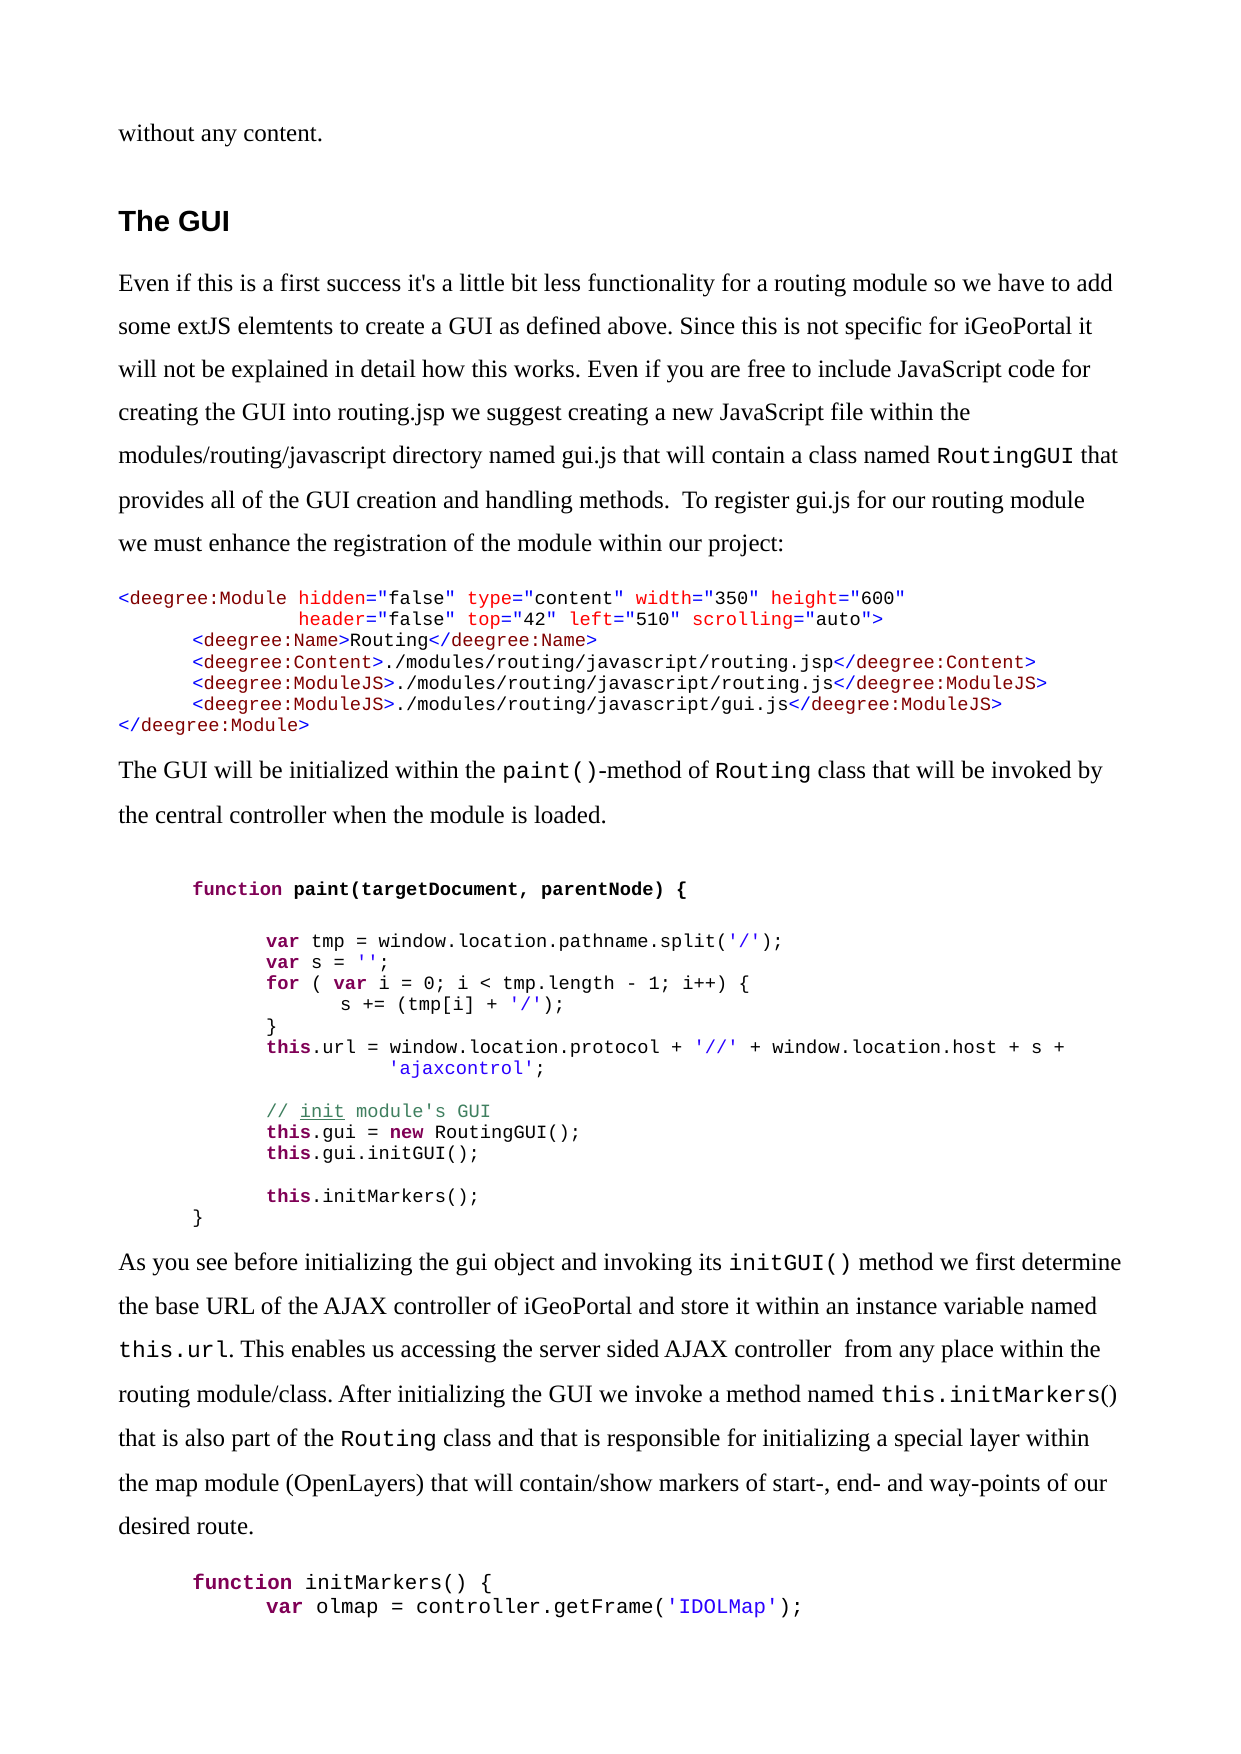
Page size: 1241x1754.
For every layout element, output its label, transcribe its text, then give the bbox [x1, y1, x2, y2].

text s += (tmp[i] + '/'); [118, 995, 1122, 1016]
text var olmap = controller.getFrame('IDOLMap'); [118, 1596, 1122, 1619]
text } [118, 1016, 1122, 1038]
text var tmp = window.location.pathname.split('/'); [118, 931, 1122, 953]
text The GUI will be initialized within the paint()-method of Routing class that will be invoked by the central controller when the module is loaded. [118, 755, 1122, 828]
text <deegree:Name>Routing</deegree:Name> [118, 631, 1122, 652]
text this.gui = new RoutingGUI(); [118, 1123, 1122, 1144]
text for ( var i = 0; i < tmp.length - 1; i++) { [118, 974, 1122, 995]
text <deegree:Module hidden="false" type="content" width="350" height="600" [118, 589, 1122, 610]
text } [118, 1208, 1122, 1229]
text without any content. [118, 118, 1122, 147]
text this.url = window.location.protocol + '//' + window.location.host + s + [118, 1038, 1122, 1059]
text header="false" top="42" left="510" scrolling="auto"> [118, 610, 1122, 631]
text As you see before initializing the gui object and invoking its initGUI() method we first determine the base URL of the AJAX controller of iGeoPortal and store it within an instance variable named this.url. This enables us accessing the server sided AJAX controller from any place within the routing module/class. After initializing the GUI we invoke a method named this.initMarkers() that is also part of the Routing class and that is responsible for initializing a special layer within the map module (OpenLayers) that will contain/show markers of start-, end- and way-points of our desired route. [118, 1247, 1122, 1540]
text var s = ''; [118, 953, 1122, 974]
text 'ajaxcontrol'; [118, 1059, 1122, 1080]
text </deegree:Module> [118, 716, 1122, 737]
text this.gui.initGUI(); [118, 1144, 1122, 1165]
text this.initMarkers(); [118, 1186, 1122, 1208]
text <deegree:Content>./modules/routing/javascript/routing.jsp</deegree:Content> [118, 652, 1122, 674]
text function paint(targetDocument, parentNode) { [118, 878, 1122, 902]
text // init module's GUI [118, 1101, 1122, 1123]
text Even if this is a first success it's a little bit less functionality for a routing module so we have to add some extJS elemtents to create a GUI as defined above. Since this is not specific for iGeoPortal it will not be explained in detail how this works. Even if you are free to include JavaScript code for creating the GUI into routing.jsp we suggest creating a new JavaScript file within the modules/routing/javascript directory named gui.js that will contain a class named RoutingGUI that provides all of the GUI creation and handling methods. To register gui.js for our routing module we must enhance the registration of the module within our project: [118, 268, 1122, 557]
text <deegree:ModuleJS>./modules/routing/javascript/gui.js</deegree:ModuleJS> [118, 695, 1122, 716]
subtitle The GUI [118, 204, 1122, 237]
text <deegree:ModuleJS>./modules/routing/javascript/routing.js</deegree:ModuleJS> [118, 674, 1122, 695]
text function initMarkers() { [118, 1572, 1122, 1596]
